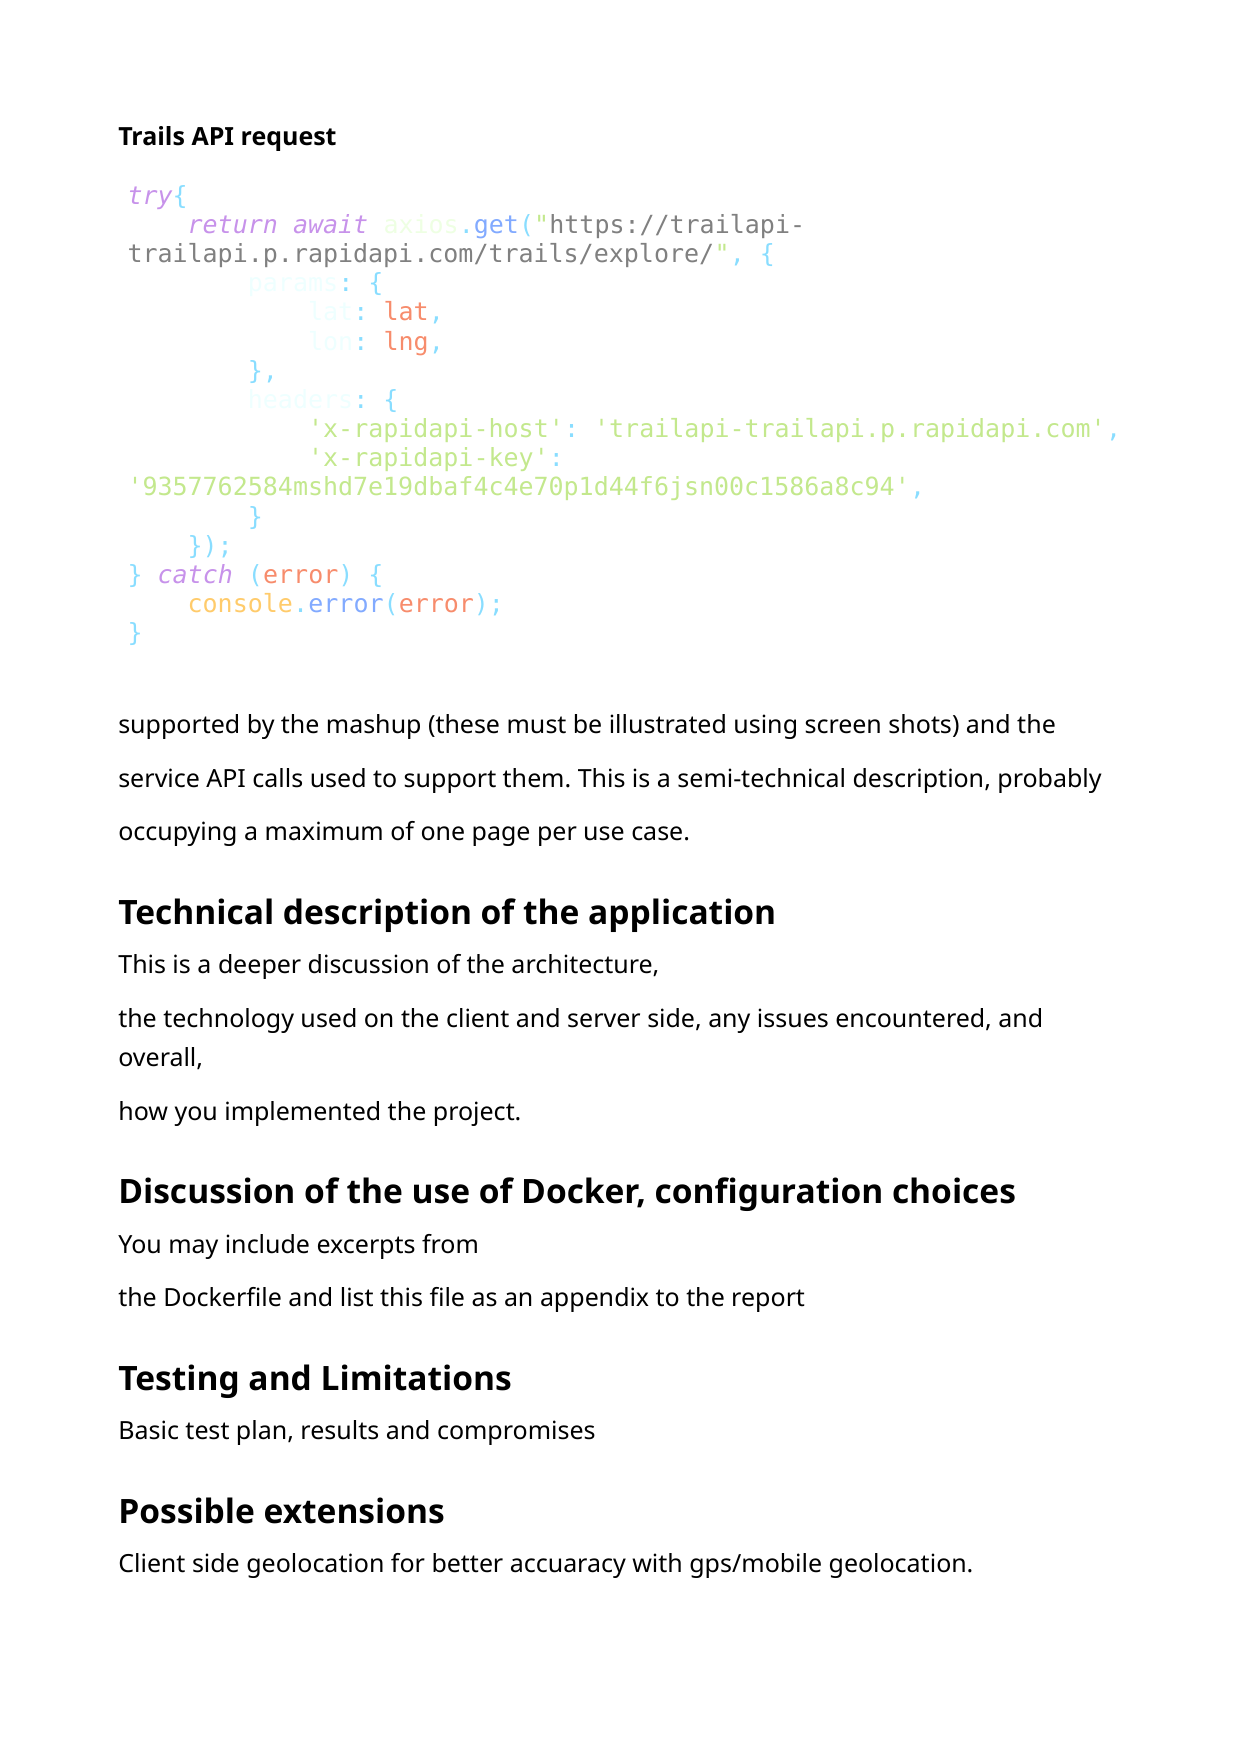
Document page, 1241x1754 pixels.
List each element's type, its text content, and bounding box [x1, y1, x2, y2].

text Basic test plan, results and compromises [118, 1413, 1122, 1447]
subtitle Discussion of the use of Docker, configuration choices [118, 1168, 1122, 1214]
text You may include excerpts from [118, 1226, 1122, 1260]
text the technology used on the client and server side, any issues encountered, and overall, [118, 1001, 1122, 1074]
subtitle Testing and Limitations [118, 1355, 1122, 1400]
text service API calls used to support them. This is a semi-technical description, probably [118, 760, 1122, 794]
subtitle Technical description of the application [118, 889, 1122, 934]
text occupying a maximum of one page per use case. [118, 814, 1122, 848]
text This is a deeper discussion of the architecture, [118, 947, 1122, 981]
text how you implemented the project. [118, 1093, 1122, 1128]
text supported by the mashup (these must be illustrated using screen shots) and the [118, 707, 1122, 741]
text the Dockerfile and list this file as an appendix to the report [118, 1280, 1122, 1314]
subtitle Possible extensions [118, 1487, 1122, 1533]
text Trails API request [118, 118, 1122, 152]
text Client side geolocation for better accuaracy with gps/mobile geolocation. [118, 1546, 1122, 1580]
